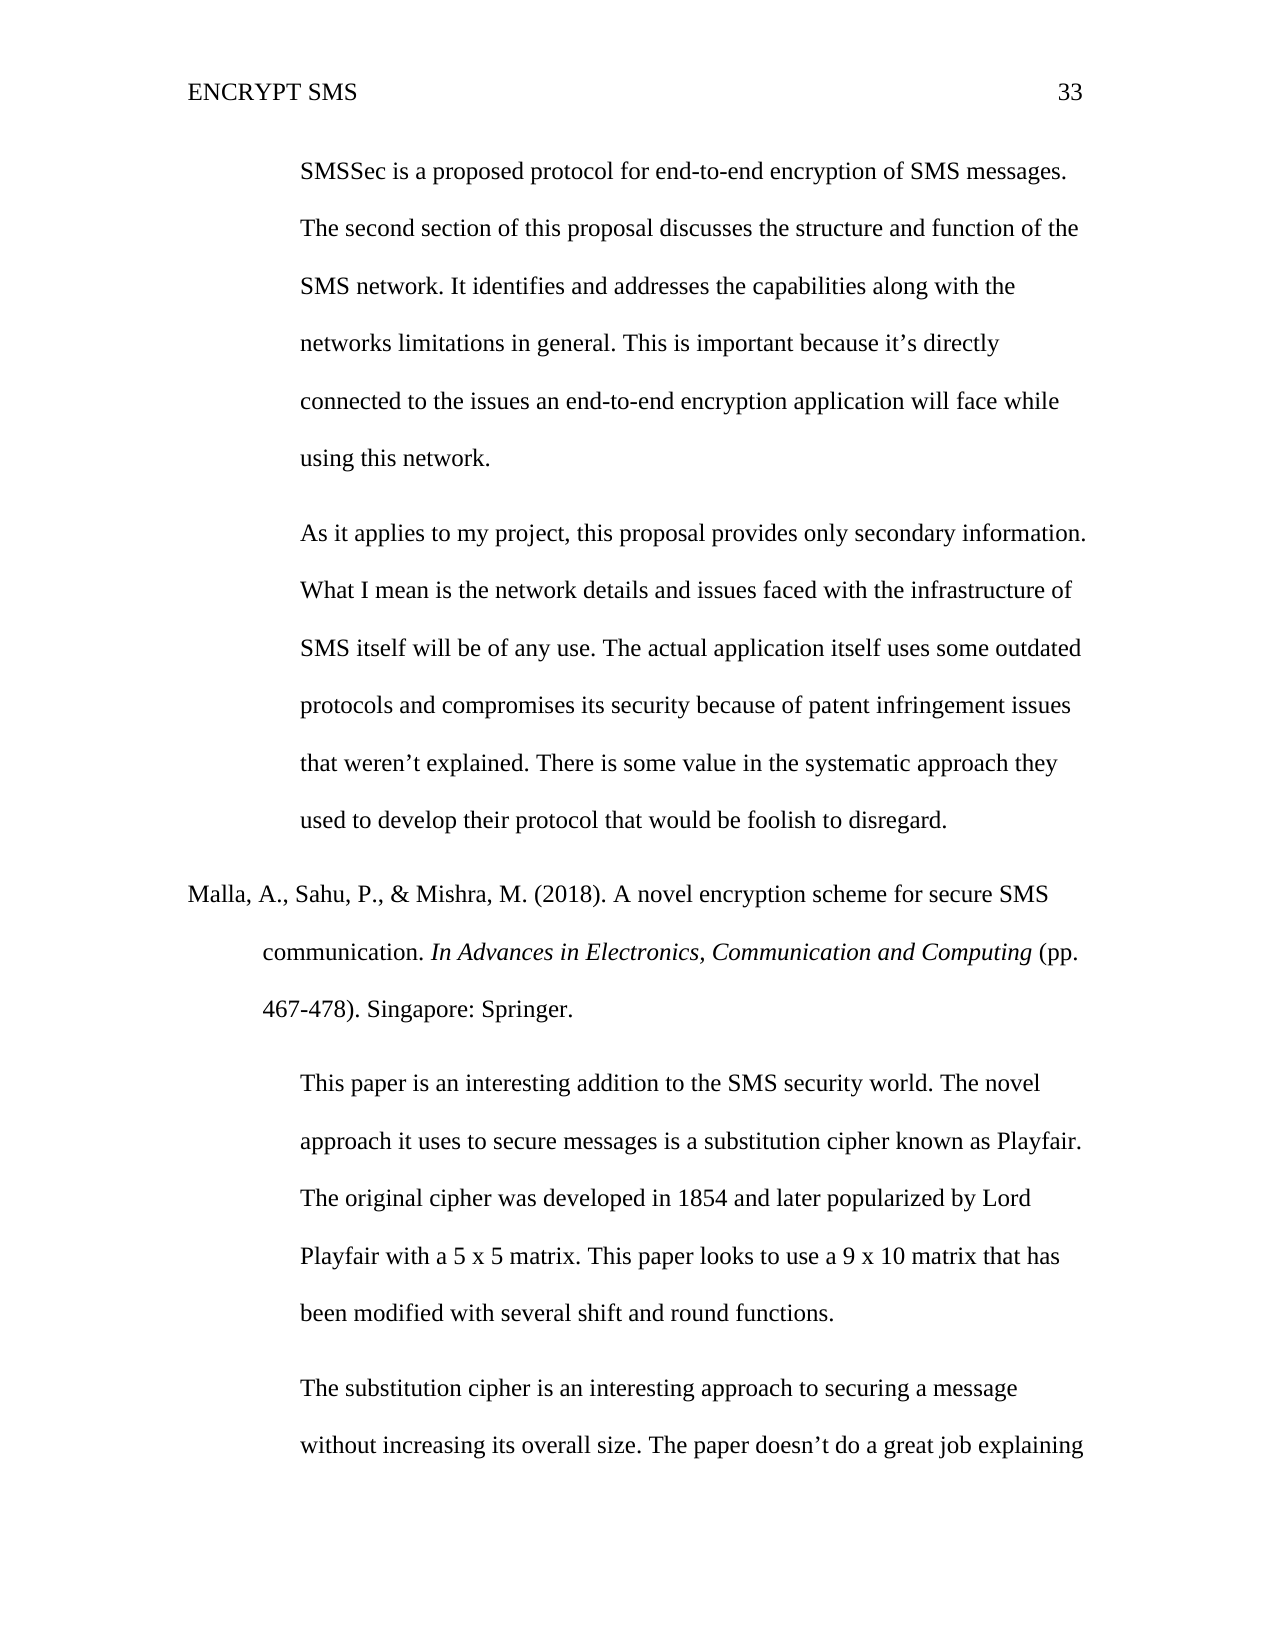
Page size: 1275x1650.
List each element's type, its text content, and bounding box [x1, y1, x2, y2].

text SMSSec is a proposed protocol for end-to-end encryption of SMS messages. The second section of this proposal discusses the structure and function of the SMS network. It identifies and addresses the capabilities along with the networks limitations in general. This is important because it’s directly connected to the issues an end-to-end encryption application will face while using this network. [300, 156, 1087, 472]
text As it applies to my project, this proposal provides only secondary information. What I mean is the network details and issues faced with the infrastructure of SMS itself will be of any use. The actual application itself uses some outdated protocols and compromises its security because of patent infringement issues that weren’t explained. There is some value in the systematic approach they used to develop their protocol that would be foolish to disregard. [300, 518, 1087, 834]
text This paper is an interesting addition to the SMS security world. The novel approach it uses to secure messages is a substitution cipher known as Playfair. The original cipher was developed in 1854 and later popularized by Lord Playfair with a 5 x 5 matrix. This paper looks to use a 9 x 10 matrix that has been modified with several shift and round functions. [300, 1068, 1087, 1327]
text The substitution cipher is an interesting approach to securing a message without increasing its overall size. The paper doesn’t do a great job explaining [300, 1373, 1087, 1459]
text Malla, A., Sahu, P., & Mishra, M. (2018). A novel encryption scheme for secure SMS communication. In Advances in Electronics, Communication and Computing (pp. 467-478). Singapore: Springer. [187, 879, 1087, 1023]
